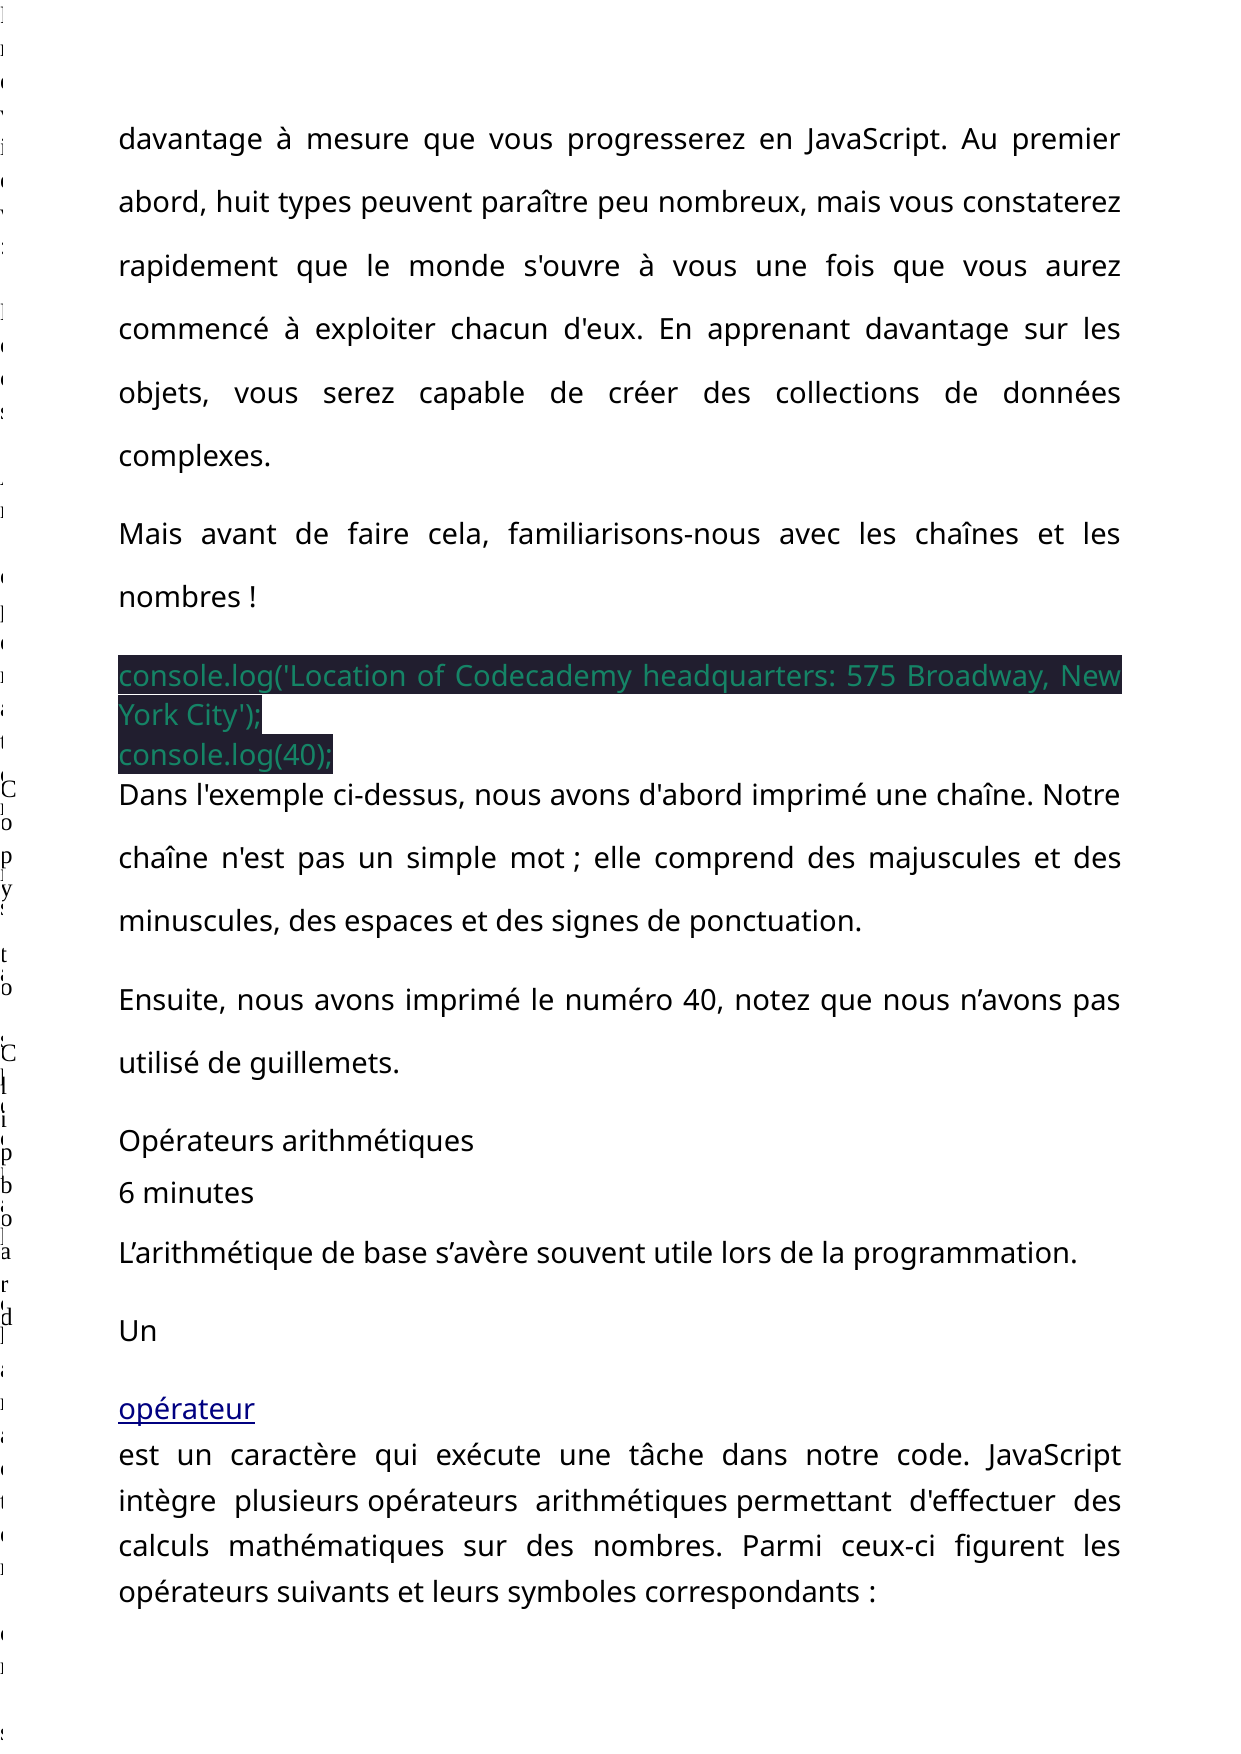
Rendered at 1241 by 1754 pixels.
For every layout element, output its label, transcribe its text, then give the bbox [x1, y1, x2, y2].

text opérateur [118, 1389, 1122, 1428]
text Mais avant de faire cela, familiarisons-nous avec les chaînes et les nombres ! [118, 513, 1122, 616]
text Un [118, 1311, 1122, 1350]
subtitle Opérateurs arithmétiques [118, 1120, 1122, 1160]
text Dans l'exemple ci-dessus, nous avons d'abord imprimé une chaîne. Notre chaîne n'est pas un simple mot ; elle comprend des majuscules et des minuscules, des espaces et des signes de ponctuation. [118, 774, 1122, 940]
text console.log('Location of Codecademy headquarters: 575 Broadway, New York City'); [118, 655, 1122, 734]
text console.log(40); [118, 734, 1122, 774]
text 6 minutes [118, 1172, 1122, 1212]
text est un caractère qui exécute une tâche dans notre code. JavaScript intègre plusieurs opérateurs arithmétiques permettant d'effectuer des calculs mathématiques sur des nombres. Parmi ceux-ci figurent les opérateurs suivants et leurs symboles correspondants : [118, 1434, 1122, 1611]
text Ensuite, nous avons imprimé le numéro 40, notez que nous n’avons pas utilisé de guillemets. [118, 979, 1122, 1082]
text L’arithmétique de base s’avère souvent utile lors de la programmation. [118, 1233, 1122, 1272]
text davantage à mesure que vous progresserez en JavaScript. Au premier abord, huit types peuvent paraître peu nombreux, mais vous constaterez rapidement que le monde s'ouvre à vous une fois que vous aurez commencé à exploiter chacun d'eux. En apprenant davantage sur les objets, vous serez capable de créer des collections de données complexes. [118, 118, 1122, 475]
